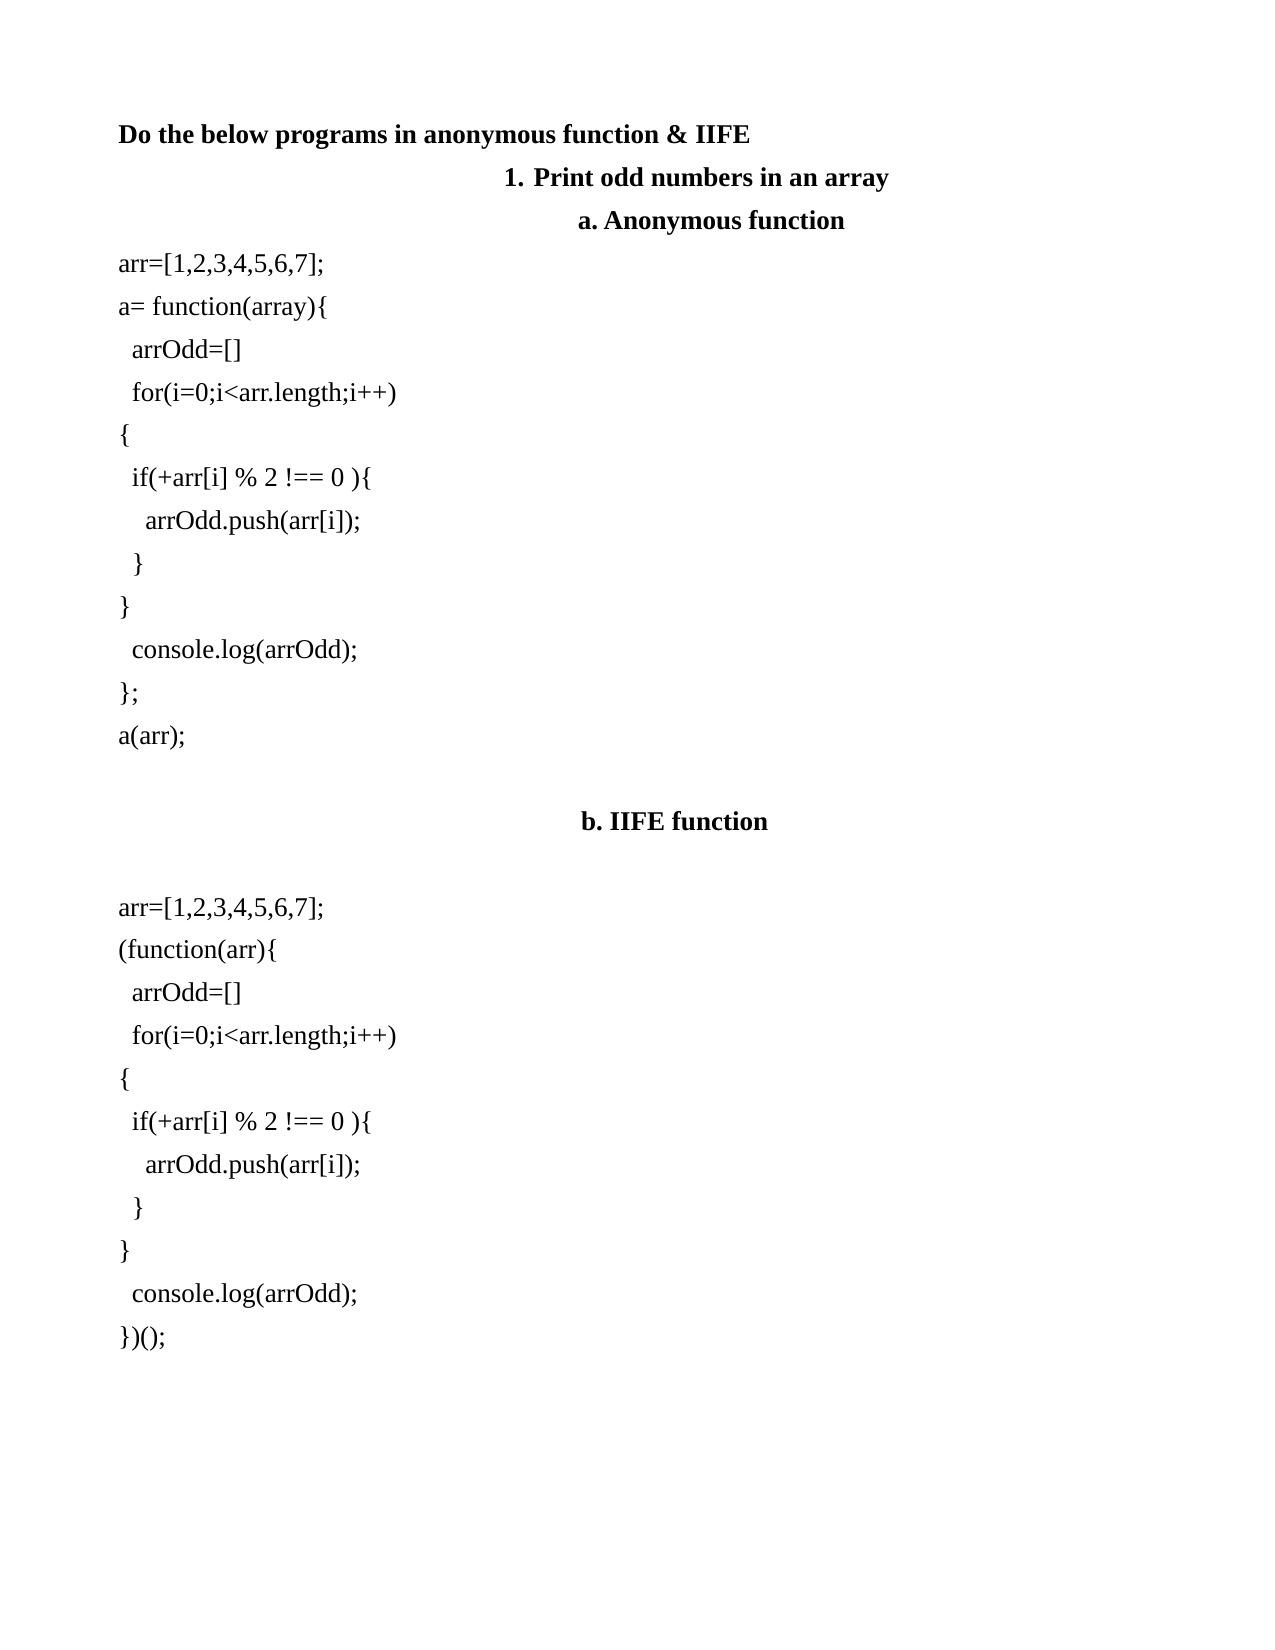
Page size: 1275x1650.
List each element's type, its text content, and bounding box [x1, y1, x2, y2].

text Do the below programs in anonymous function & IIFE [118, 118, 1157, 149]
text } [118, 1234, 1157, 1265]
text console.log(arrOdd); [118, 1277, 1157, 1308]
text } [118, 547, 1157, 578]
text arrOdd=[] [118, 333, 1157, 364]
text arrOdd=[] [118, 976, 1157, 1008]
list Print odd numbers in an array [236, 161, 1157, 192]
text } [118, 1191, 1157, 1222]
text }; [118, 676, 1157, 707]
text arr=[1,2,3,4,5,6,7]; [118, 247, 1157, 278]
text { [118, 1062, 1157, 1093]
text arr=[1,2,3,4,5,6,7]; [118, 891, 1157, 922]
text console.log(arrOdd); [118, 633, 1157, 664]
text for(i=0;i<arr.length;i++) [118, 376, 1157, 407]
text (function(arr){ [118, 933, 1157, 965]
text { [118, 418, 1157, 450]
text if(+arr[i] % 2 !== 0 ){ [118, 1105, 1157, 1136]
text a= function(array){ [118, 290, 1157, 321]
text arrOdd.push(arr[i]); [118, 504, 1157, 536]
text a(arr); [118, 719, 1157, 750]
text } [118, 590, 1157, 621]
text })(); [118, 1320, 1157, 1351]
text b. IIFE function [118, 805, 1157, 836]
text for(i=0;i<arr.length;i++) [118, 1019, 1157, 1051]
text if(+arr[i] % 2 !== 0 ){ [118, 461, 1157, 493]
list a. Anonymous function [236, 204, 1157, 235]
text arrOdd.push(arr[i]); [118, 1148, 1157, 1179]
